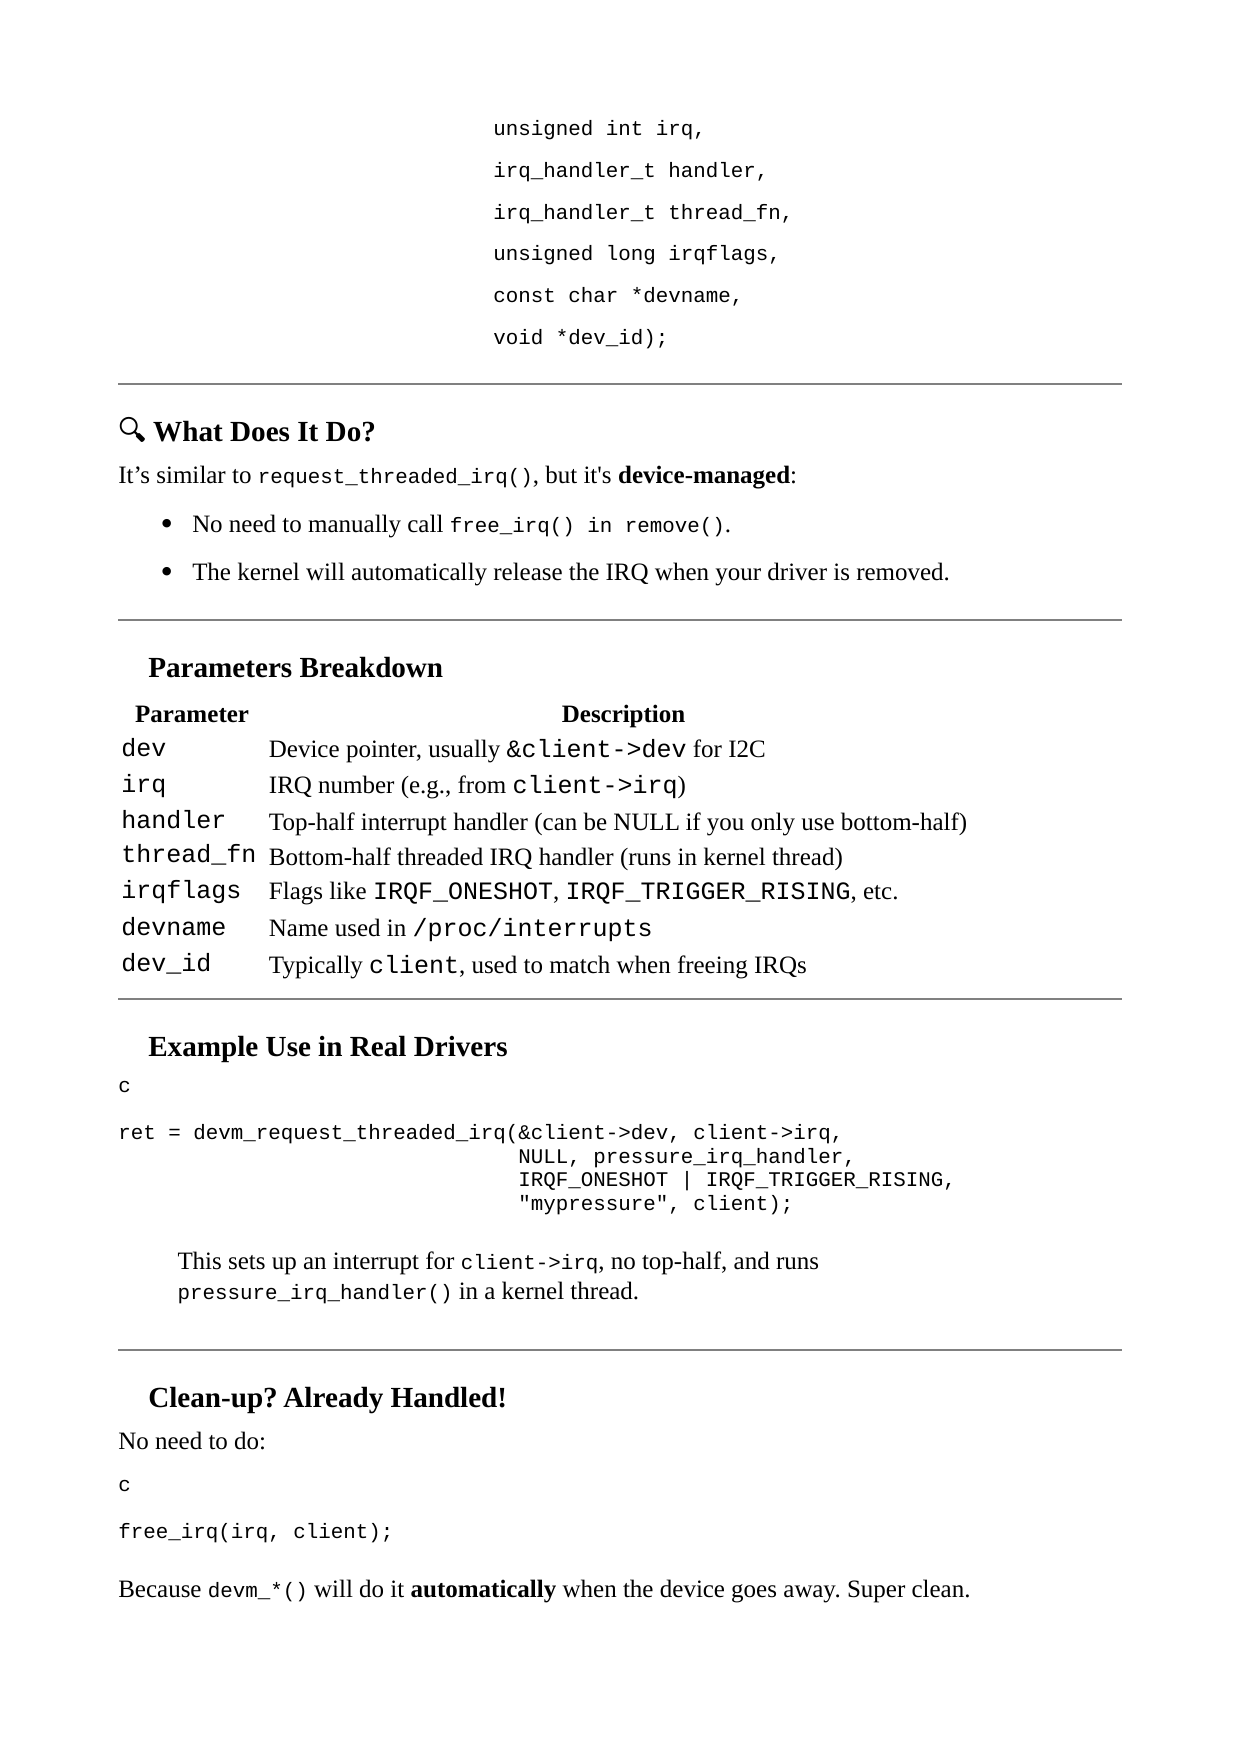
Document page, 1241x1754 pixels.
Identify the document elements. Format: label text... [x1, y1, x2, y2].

text No need to do: [118, 1426, 1122, 1455]
table_cell Top-half interrupt handler (can be NULL if you only use bottom-half) [266, 804, 981, 839]
table_cell IRQ number (e.g., from client->irq) [266, 768, 981, 804]
text irq_handler_t thread_fn, [118, 202, 1122, 225]
table_cell Name used in /proc/interrupts [266, 910, 981, 947]
list The kernel will automatically release the IRQ when your driver is removed. [162, 557, 1122, 586]
table_cell devname [118, 910, 266, 947]
text IRQF_ONESHOT | IRQF_TRIGGER_RISING, [118, 1169, 1122, 1193]
text This sets up an interrupt for client->irq, no top-half, and runs pressure_irq_handler() in a kernel thread. [177, 1246, 1063, 1305]
text ret = devm_request_threaded_irq(&client->dev, client->irq, [118, 1122, 1122, 1146]
text NULL, pressure_irq_handler, [118, 1146, 1122, 1169]
text c [118, 1474, 1122, 1498]
subtitle 🧼 Clean-up? Already Handled! [118, 1380, 1122, 1414]
list No need to manually call free_irq() in remove(). [162, 509, 1122, 538]
text Because devm_*() will do it automatically when the device goes away. Super clean. [118, 1574, 1122, 1604]
table_cell Flags like IRQF_ONESHOT, IRQF_TRIGGER_RISING, etc. [266, 874, 981, 910]
table_cell handler [118, 804, 266, 839]
text irq_handler_t handler, [118, 160, 1122, 183]
table_header Parameter [118, 696, 266, 731]
text const char *devname, [118, 285, 1122, 309]
table_cell Typically client, used to match when freeing IRQs [266, 947, 981, 983]
subtitle 🔍 What Does It Do? [118, 414, 1122, 448]
table_cell Device pointer, usually &client->dev for I2C [266, 731, 981, 768]
table_cell Bottom-half threaded IRQ handler (runs in kernel thread) [266, 839, 981, 873]
table_cell dev_id [118, 947, 266, 983]
table_cell irq [118, 768, 266, 804]
text unsigned long irqflags, [118, 243, 1122, 267]
table_header Description [266, 696, 981, 731]
text void *dev_id); [118, 327, 1122, 351]
text free_irq(irq, client); [118, 1521, 1122, 1545]
text c [118, 1075, 1122, 1098]
subtitle 🧠 Parameters Breakdown [118, 650, 1122, 684]
text "mypressure", client); [118, 1193, 1122, 1217]
table_cell irqflags [118, 874, 266, 910]
table_cell dev [118, 731, 266, 768]
text unsigned int irq, [118, 118, 1122, 142]
table_cell thread_fn [118, 839, 266, 873]
text It’s similar to request_threaded_irq(), but it's device-managed: [118, 460, 1122, 490]
subtitle 🧪 Example Use in Real Drivers [118, 1029, 1122, 1062]
